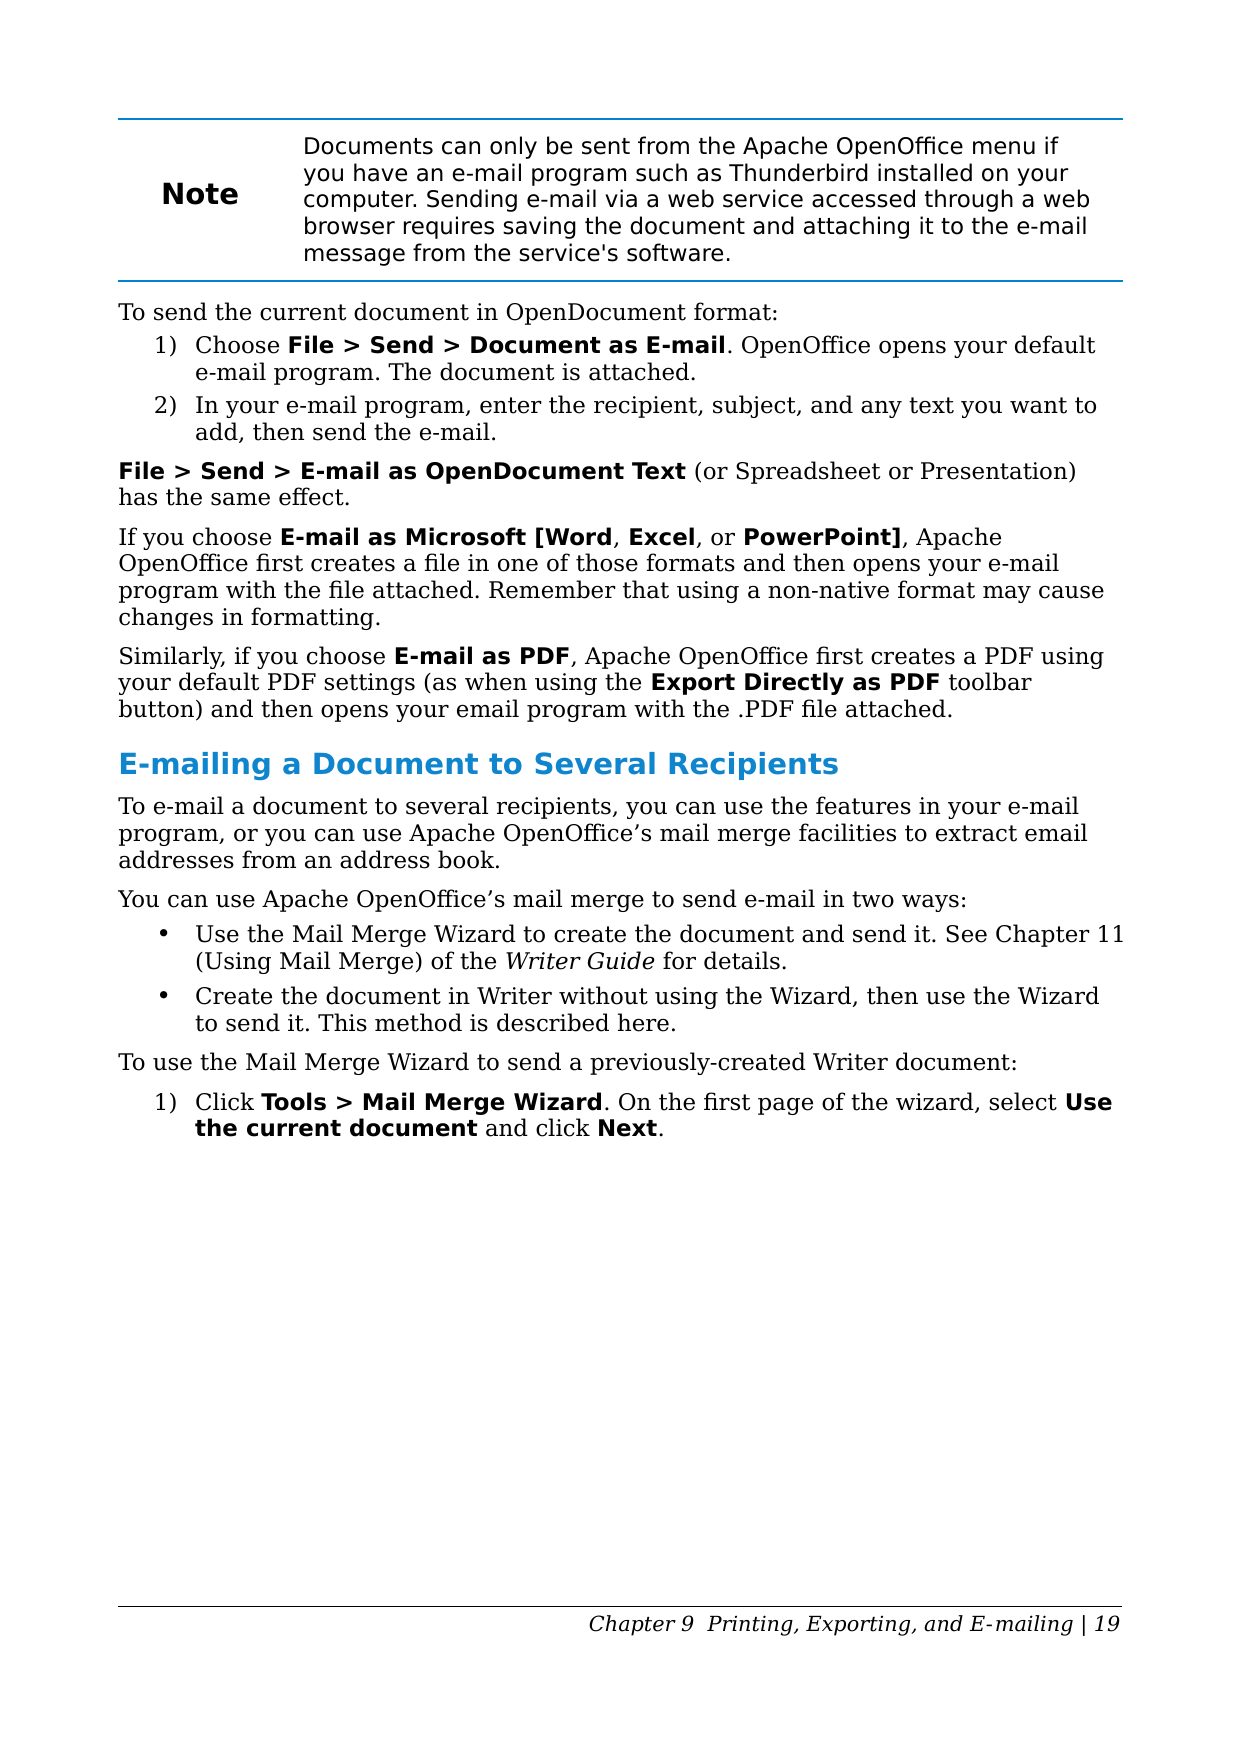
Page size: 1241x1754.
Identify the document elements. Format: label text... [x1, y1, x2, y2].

text To e-mail a document to several recipients, you can use the features in your e-mail program, or you can use Apache OpenOffice’s mail merge facilities to extract email addresses from an address book. [118, 793, 1122, 873]
list Create the document in Writer without using the Wizard, then use the Wizard to send it. This method is described here. [156, 981, 1122, 1037]
list To send the current document in OpenDocument format: [118, 299, 1122, 326]
list Choose File > Send > Document as E-mail. OpenOffice opens your default e-mail program. The document is attached. [177, 332, 1122, 386]
list Click Tools > Mail Merge Wizard. On the first page of the wizard, select Use the current document and click Next. [177, 1089, 1122, 1142]
list You can use Apache OpenOffice’s mail merge to send e-mail in two ways: [118, 886, 1122, 913]
list Use the Mail Merge Wizard to create the document and send it. See Chapter 11 (Using Mail Merge) of the Writer Guide for details. [156, 919, 1134, 975]
list In your e-mail program, enter the recipient, subject, and any text you want to add, then send the e-mail. [177, 392, 1122, 445]
text File > Send > E-mail as OpenDocument Text (or Spreadsheet or Presentation) has the same effect. [118, 458, 1122, 511]
text To use the Mail Merge Wizard to send a previously-created Writer document: [118, 1049, 1122, 1076]
table_header Note [118, 120, 281, 279]
text Similarly, if you choose E-mail as PDF, Apache OpenOffice first creates a PDF using your default PDF settings (as when using the Export Directly as PDF toolbar button) and then opens your email program with the .PDF file attached. [118, 643, 1122, 723]
subtitle E-mailing a Document to Several Recipients [118, 747, 1122, 781]
text If you choose E-mail as Microsoft [Word, Excel, or PowerPoint], Apache OpenOffice first creates a file in one of those formats and then opens your e-mail program with the file attached. Remember that using a non-native format may cause changes in formatting. [118, 524, 1122, 630]
table_header Documents can only be sent from the Apache OpenOffice menu if you have an e-mail program such as Thunderbird installed on your computer. Sending e-mail via a web service accessed through a web browser requires saving the document and attaching it to the e-mail message from the service's software. [281, 120, 1122, 279]
